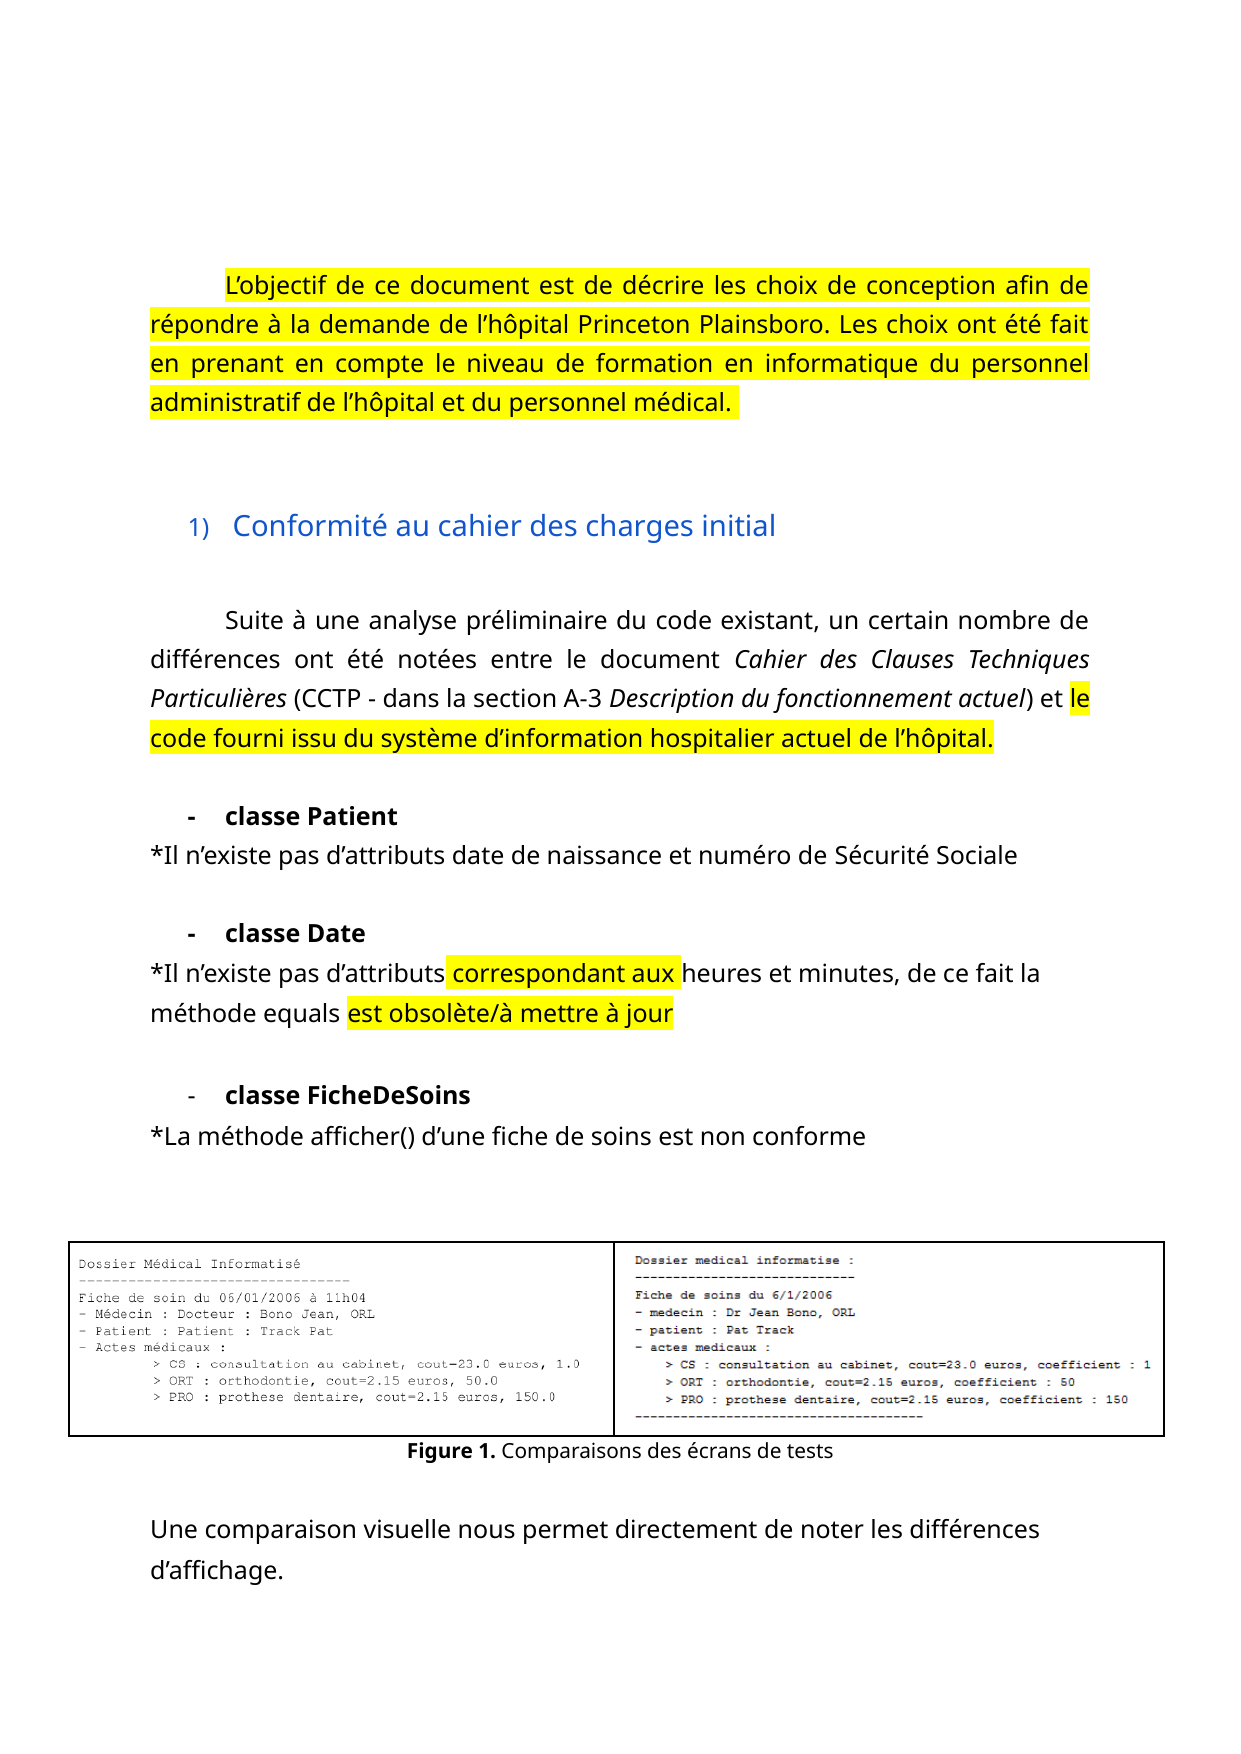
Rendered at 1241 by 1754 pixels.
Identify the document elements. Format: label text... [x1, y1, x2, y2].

text Suite à une analyse préliminaire du code existant, un certain nombre de différences ont été notées entre le document Cahier des Clauses Techniques Particulières (CCTP - dans la section A-3 Description du fonctionnement actuel) et le code fourni issu du système d’information hospitalier actuel de l’hôpital. [150, 603, 1090, 754]
text L’objectif de ce document est de décrire les choix de conception afin de répondre à la demande de l’hôpital Princeton Plainsboro. Les choix ont été fait en prenant en compte le niveau de formation en informatique du personnel administratif de l’hôpital et du personnel médical. [150, 267, 1090, 419]
text *Il n’existe pas d’attributs correspondant aux heures et minutes, de ce fait la méthode equals est obsolète/à mettre à jour [150, 955, 1090, 1030]
text *La méthode afficher() d’une fiche de soins est non conforme [150, 1119, 1090, 1153]
list classe FicheDeSoins [187, 1078, 1090, 1112]
text Figure 1. Comparaisons des écrans de tests [150, 1437, 1090, 1465]
picture [79, 1253, 596, 1419]
picture [624, 1253, 1161, 1425]
text Une comparaison visuelle nous permet directement de noter les différences d’affichage. [150, 1512, 1090, 1586]
list classe Date [187, 916, 1090, 950]
list classe Patient [187, 799, 1090, 833]
subtitle Conformité au cahier des charges initial [187, 505, 1090, 545]
table_header [615, 1243, 1163, 1434]
table_header [70, 1243, 613, 1434]
text *Il n’existe pas d’attributs date de naissance et numéro de Sécurité Sociale [150, 838, 1090, 872]
